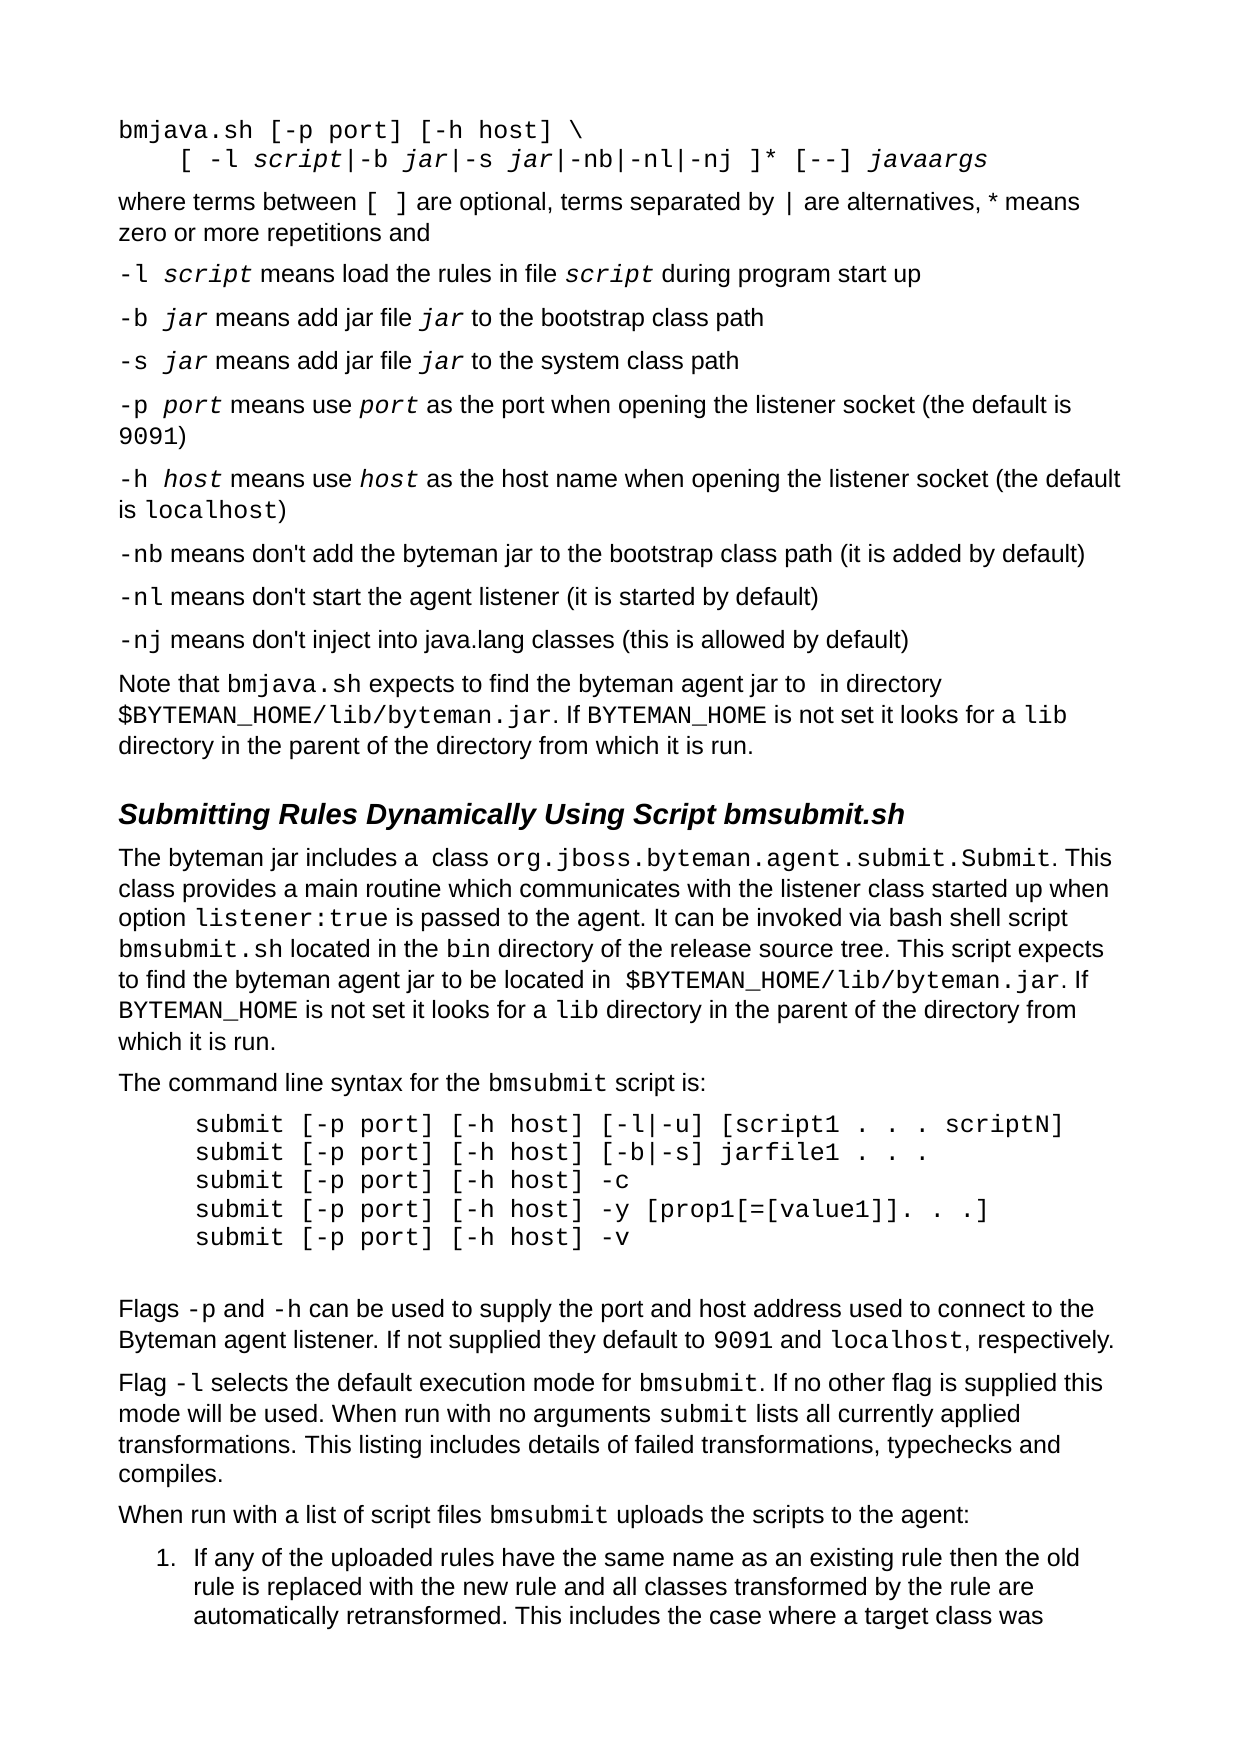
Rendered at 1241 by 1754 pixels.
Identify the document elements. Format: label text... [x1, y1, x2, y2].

text bmjava.sh [-p port] [-h host] \ [ -l script|-b jar|-s jar|-nb|-nl|-nj ]* [--] javaargs [118, 118, 1122, 175]
text The byteman jar includes a class org.jboss.byteman.agent.submit.Submit. This class provides a main routine which communicates with the listener class started up when option listener:true is passed to the agent. It can be invoked via bash shell script bmsubmit.sh located in the bin directory of the release source tree. This script expects to find the byteman agent jar to be located in $BYTEMAN_HOME/lib/byteman.jar. If BYTEMAN_HOME is not set it looks for a lib directory in the parent of the directory from which it is run. [118, 843, 1122, 1055]
list If any of the uploaded rules have the same name as an existing rule then the old rule is replaced with the new rule and all classes transformed by the rule are automatically retransformed. This includes the case where a target class was [156, 1543, 1122, 1629]
text The command line syntax for the bmsubmit script is: [118, 1068, 1122, 1099]
text submit [-p port] [-h host] [-l|-u] [script1 . . . scriptN] submit [-p port] [-h host] [-b|-s] jarfile1 . . . submit [-p port] [-h host] -c submit [-p port] [-h host] -y [prop1[=[value1]]. . .] submit [-p port] [-h host] -v [194, 1111, 1122, 1281]
text -nj means don't inject into java.lang classes (this is allowed by default) [118, 625, 1122, 656]
text -b jar means add jar file jar to the bootstrap class path [118, 303, 1122, 334]
text When run with a list of script files bmsubmit uploads the scripts to the agent: [118, 1500, 1122, 1531]
subtitle Submitting Rules Dynamically Using Script bmsubmit.sh [118, 797, 1122, 831]
text -nl means don't start the agent listener (it is started by default) [118, 582, 1122, 613]
text -h host means use host as the host name when opening the listener socket (the default is localhost) [118, 464, 1122, 526]
text -l script means load the rules in file script during program start up [118, 259, 1122, 290]
text Note that bmjava.sh expects to find the byteman agent jar to in directory $BYTEMAN_HOME/lib/byteman.jar. If BYTEMAN_HOME is not set it looks for a lib directory in the parent of the directory from which it is run. [118, 669, 1122, 759]
text where terms between [ ] are optional, terms separated by | are alternatives, * means zero or more repetitions and [118, 187, 1122, 247]
text Flag -l selects the default execution mode for bmsubmit. If no other flag is supplied this mode will be used. When run with no arguments submit lists all currently applied transformations. This listing includes details of failed transformations, typechecks and compiles. [118, 1368, 1122, 1487]
text Flags -p and -h can be used to supply the port and host address used to connect to the Byteman agent listener. If not supplied they default to 9091 and localhost, respectively. [118, 1294, 1122, 1356]
text -p port means use port as the port when opening the listener socket (the default is 9091) [118, 390, 1122, 452]
text -s jar means add jar file jar to the system class path [118, 346, 1122, 377]
text -nb means don't add the byteman jar to the bootstrap class path (it is added by default) [118, 538, 1122, 569]
